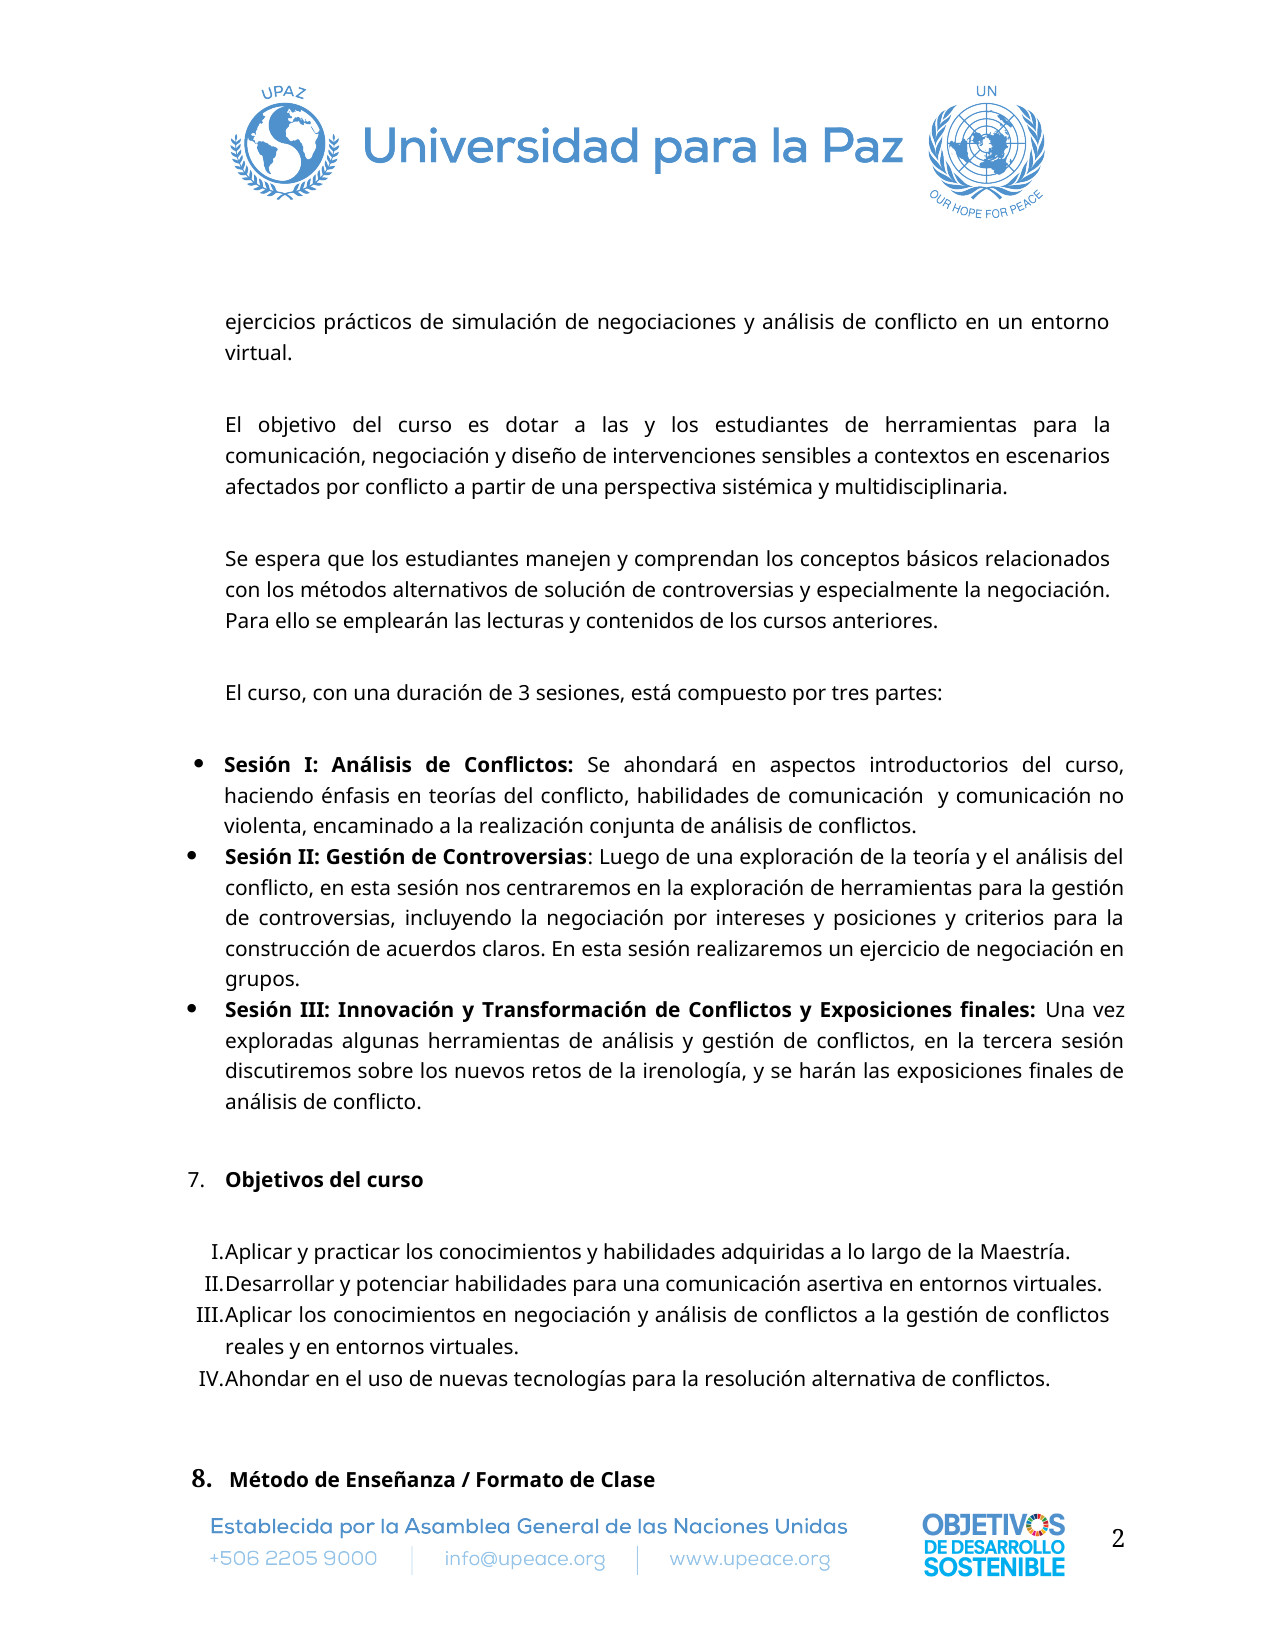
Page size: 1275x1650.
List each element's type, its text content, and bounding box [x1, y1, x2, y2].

list Sesión I: Análisis de Conflictos: Se ahondará en aspectos introductorios del curso, haciendo énfasis en teorías del conflicto, habilidades de comunicación y comunicación no violenta, encaminado a la realización conjunta de análisis de conflictos. [194, 750, 1125, 840]
text Se espera que los estudiantes manejen y comprendan los conceptos básicos relacionados con los métodos alternativos de solución de controversias y especialmente la negociación. Para ello se emplearán las lecturas y contenidos de los cursos anteriores. [225, 544, 1111, 634]
text El objetivo del curso es dotar a las y los estudiantes de herramientas para la comunicación, negociación y diseño de intervenciones sensibles a contextos en escenarios afectados por conflicto a partir de una perspectiva sistémica y multidisciplinaria. [225, 410, 1111, 501]
list Desarrollar y potenciar habilidades para una comunicación asertiva en entornos virtuales. [224, 1269, 1111, 1297]
picture [0, 0, 1275, 1650]
list Sesión III: Innovación y Transformación de Conflictos y Exposiciones finales: Una vez exploradas algunas herramientas de análisis y gestión de conflictos, en la tercera sesión discutiremos sobre los nuevos retos de la irenología, y se harán las exposiciones finales de análisis de conflicto. [187, 995, 1125, 1115]
text ejercicios prácticos de simulación de negociaciones y análisis de conflicto en un entorno virtual. [225, 307, 1111, 367]
list Sesión II: Gestión de Controversias: Luego de una exploración de la teoría y el análisis del conflicto, en esta sesión nos centraremos en la exploración de herramientas para la gestión de controversias, incluyendo la negociación por intereses y posiciones y criterios para la construcción de acuerdos claros. En esta sesión realizaremos un ejercicio de negociación en grupos. [187, 842, 1125, 993]
text El curso, con una duración de 3 sesiones, está compuesto por tres partes: [225, 678, 1111, 707]
list Aplicar y practicar los conocimientos y habilidades adquiridas a lo largo de la Maestría. [224, 1237, 1111, 1265]
list Aplicar los conocimientos en negociación y análisis de conflictos a la gestión de conflictos reales y en entornos virtuales. [224, 1300, 1111, 1361]
list Método de Enseñanza / Formato de Clase [191, 1461, 1125, 1495]
list Objetivos del curso [187, 1165, 1111, 1193]
list Ahondar en el uso de nuevas tecnologías para la resolución alternativa de conflictos. [224, 1364, 1111, 1392]
